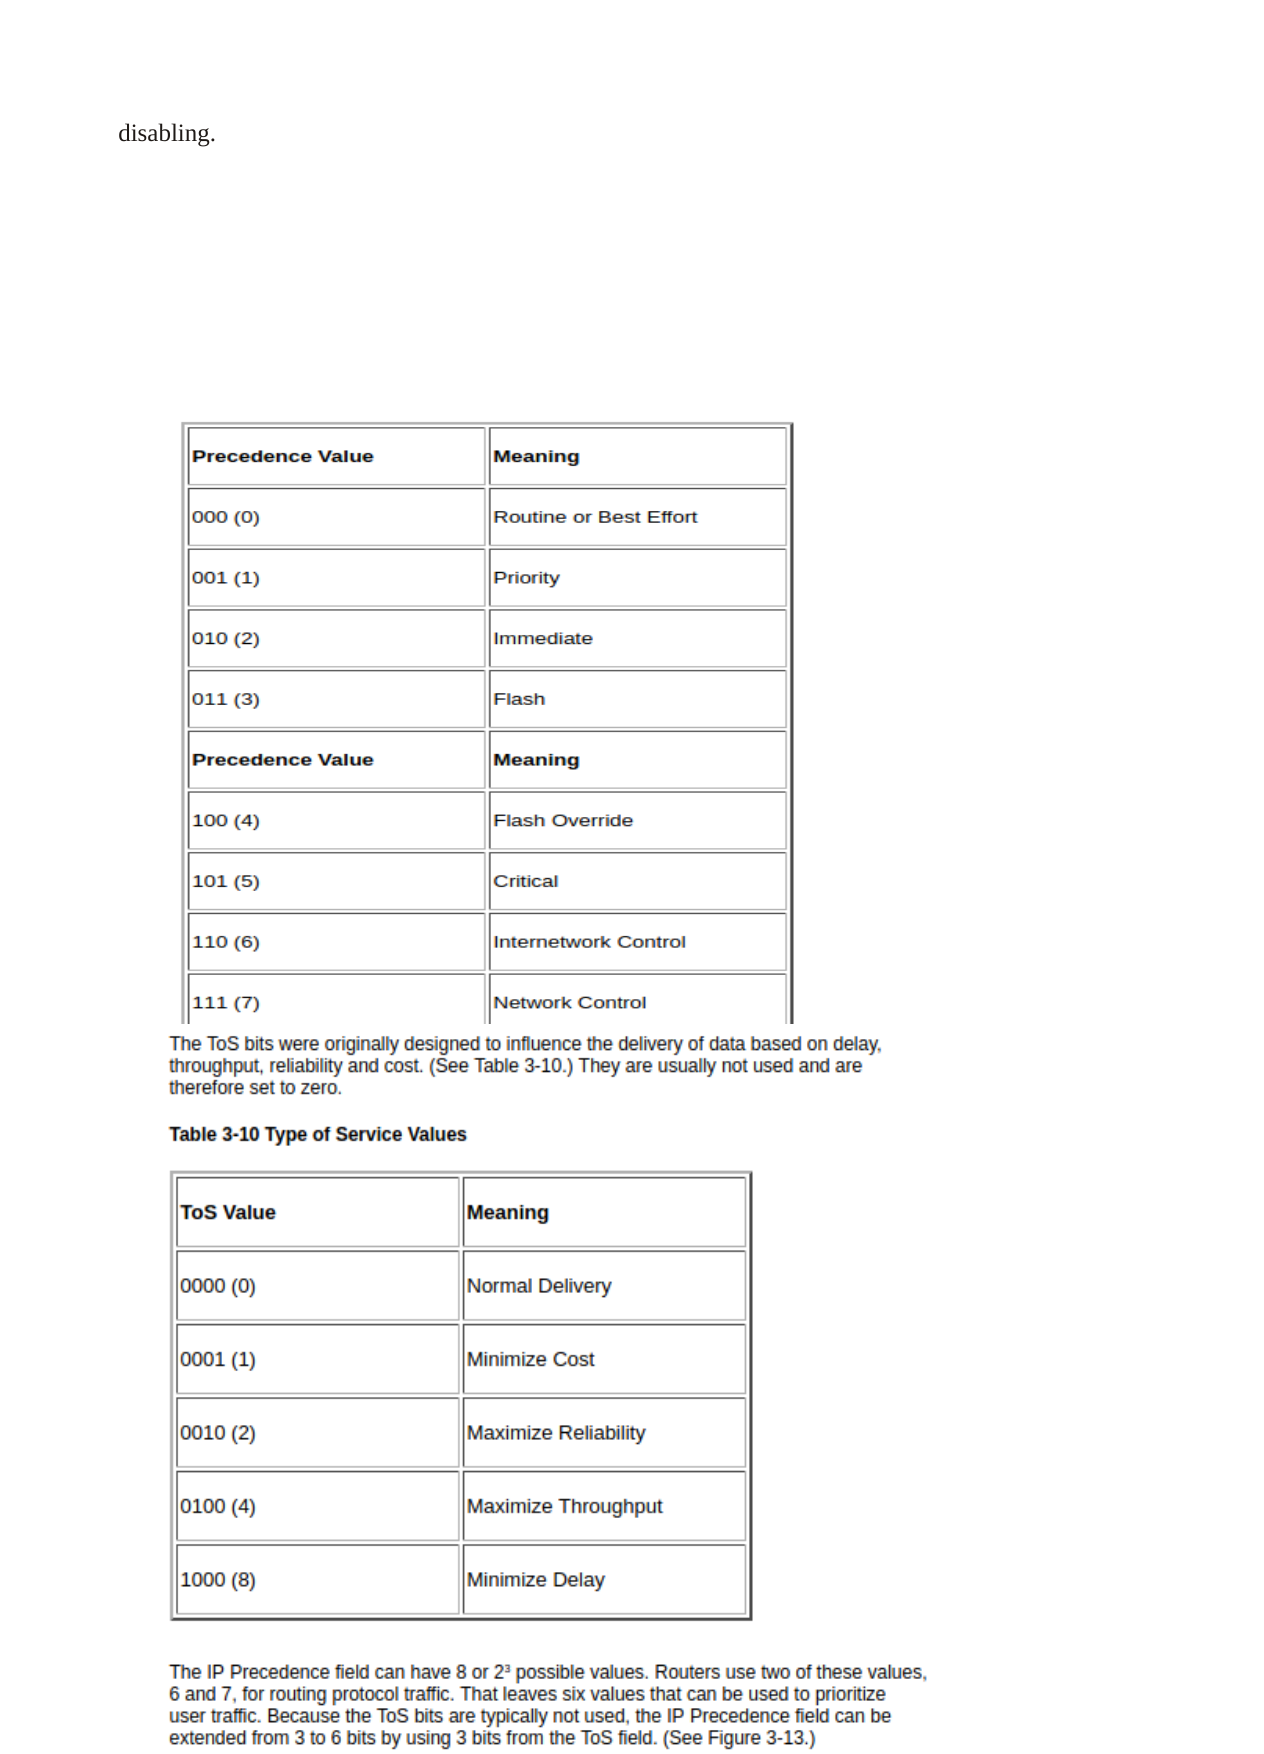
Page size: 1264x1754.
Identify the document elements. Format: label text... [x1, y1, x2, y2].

text disabling. [118, 118, 1146, 147]
picture [164, 417, 935, 1754]
